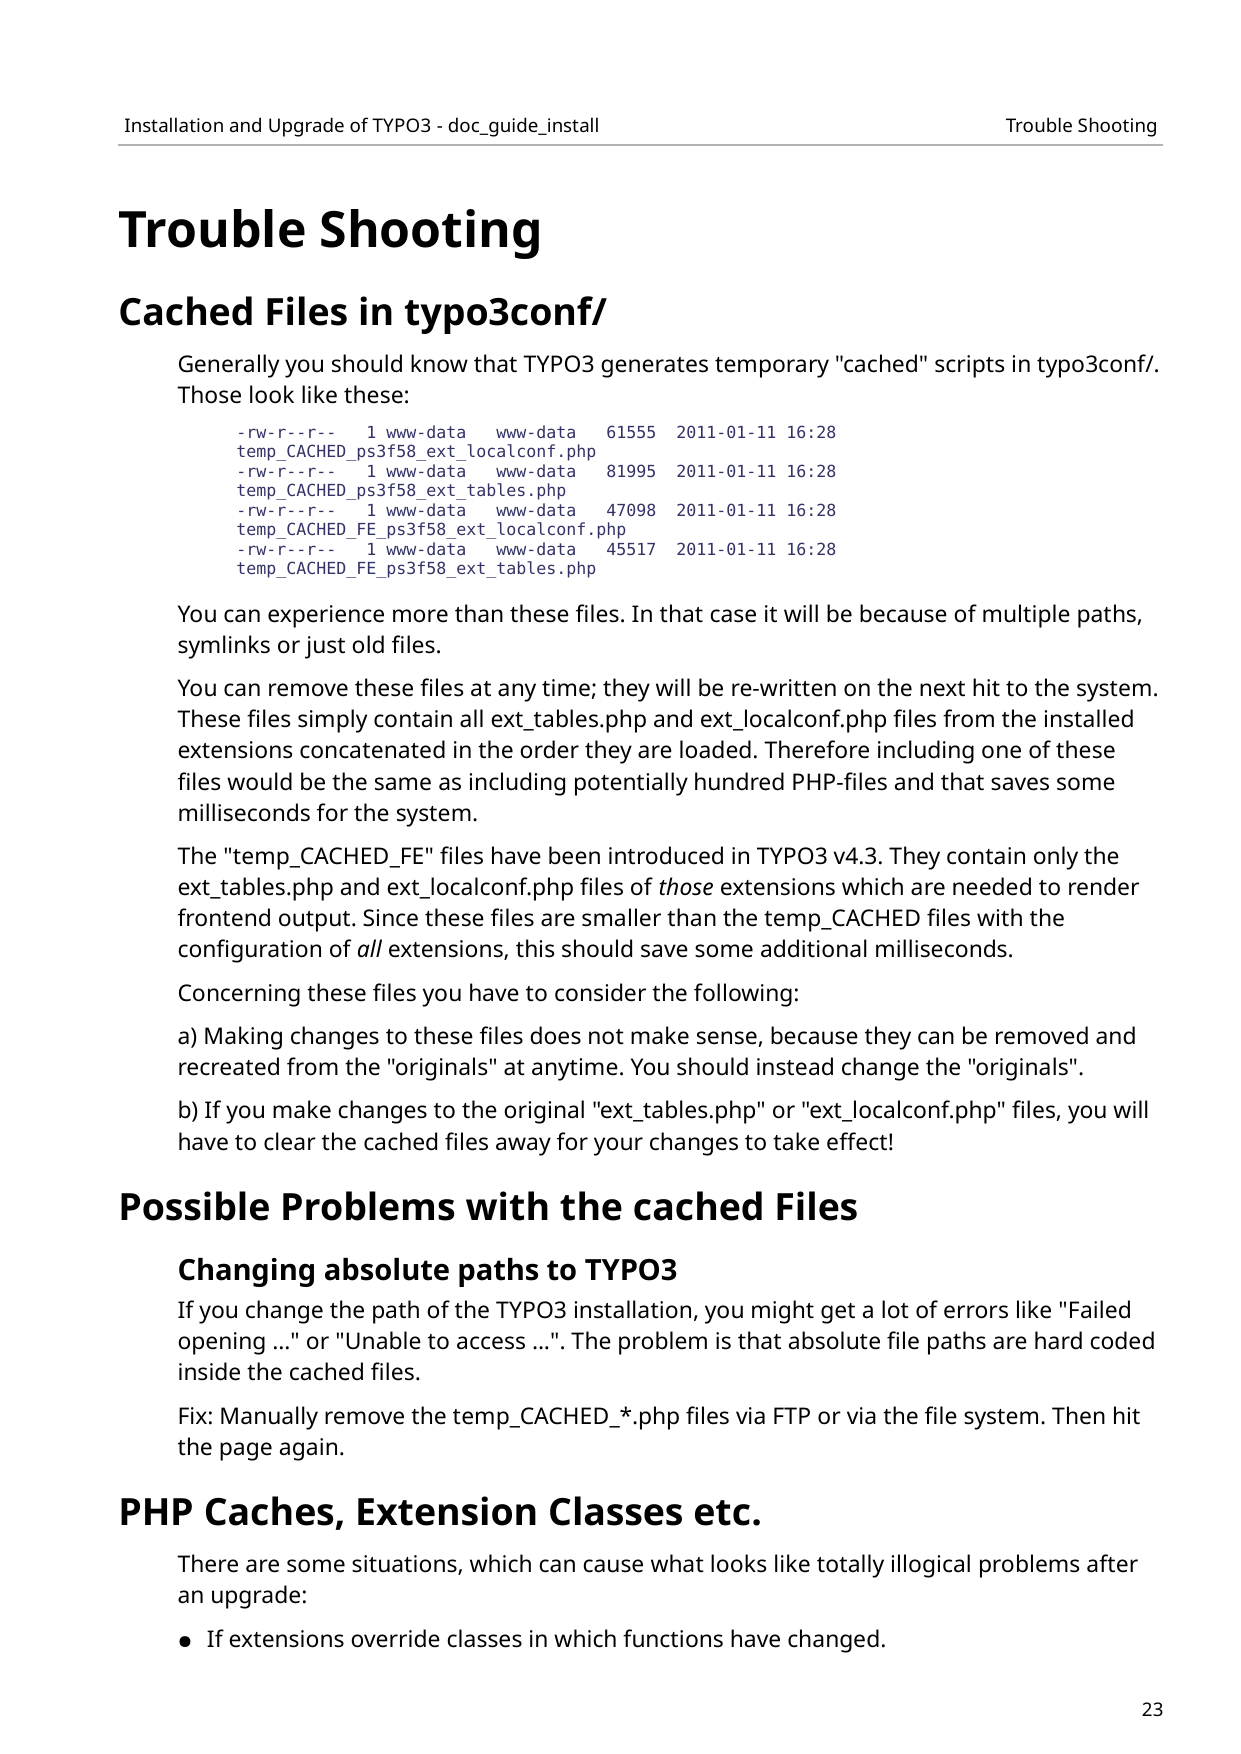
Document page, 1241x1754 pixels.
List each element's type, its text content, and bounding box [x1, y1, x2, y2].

subtitle Possible Problems with the cached Files [118, 1180, 1163, 1231]
subtitle Trouble Shooting [118, 193, 1163, 262]
text There are some situations, which can cause what looks like totally illogical problems after an upgrade: [177, 1548, 1163, 1610]
text -rw-r--r-- 1 www-data www-data 61555 2011-01-11 16:28 temp_CACHED_ps3f58_ext_localconf.php [236, 422, 1163, 461]
text If you change the path of the TYPO3 installation, you might get a lot of errors like "Failed opening …" or "Unable to access ...". The problem is that absolute file paths are hard coded inside the cached files. [177, 1294, 1163, 1387]
text The "temp_CACHED_FE" files have been introduced in TYPO3 v4.3. They contain only the ext_tables.php and ext_localconf.php files of those extensions which are needed to render frontend output. Since these files are smaller than the temp_CACHED files with the configuration of all extensions, this should save some additional milliseconds. [177, 840, 1163, 964]
subtitle PHP Caches, Extension Classes etc. [118, 1486, 1163, 1537]
text -rw-r--r-- 1 www-data www-data 45517 2011-01-11 16:28 temp_CACHED_FE_ps3f58_ext_tables.php [236, 539, 1163, 578]
text b) If you make changes to the original "ext_tables.php" or "ext_localconf.php" files, you will have to clear the cached files away for your changes to take effect! [177, 1094, 1163, 1156]
text You can remove these files at any time; they will be re-written on the next hit to the system. These files simply contain all ext_tables.php and ext_localconf.php files from the installed extensions concatenated in the order they are loaded. Therefore including one of these files would be the same as including potentially hundred PHP-files and that saves some milliseconds for the system. [177, 672, 1163, 827]
subtitle Changing absolute paths to TYPO3 [177, 1249, 1163, 1288]
text You can experience more than these files. In that case it will be because of multiple paths, symlinks or just old files. [177, 598, 1163, 660]
text -rw-r--r-- 1 www-data www-data 47098 2011-01-11 16:28 temp_CACHED_FE_ps3f58_ext_localconf.php [236, 500, 1163, 539]
subtitle Cached Files in typo3conf/ [118, 285, 1163, 336]
text Concerning these files you have to consider the following: [177, 976, 1163, 1007]
text a) Making changes to these files does not make sense, because they can be removed and recreated from the "originals" at anytime. You should instead change the "originals". [177, 1020, 1163, 1082]
text Fix: Manually remove the temp_CACHED_*.php files via FTP or via the file system. Then hit the page again. [177, 1400, 1163, 1462]
text -rw-r--r-- 1 www-data www-data 81995 2011-01-11 16:28 temp_CACHED_ps3f58_ext_tables.php [236, 461, 1163, 500]
list If extensions override classes in which functions have changed. [177, 1623, 1163, 1654]
text Generally you should know that TYPO3 generates temporary "cached" scripts in typo3conf/. Those look like these: [177, 348, 1163, 410]
